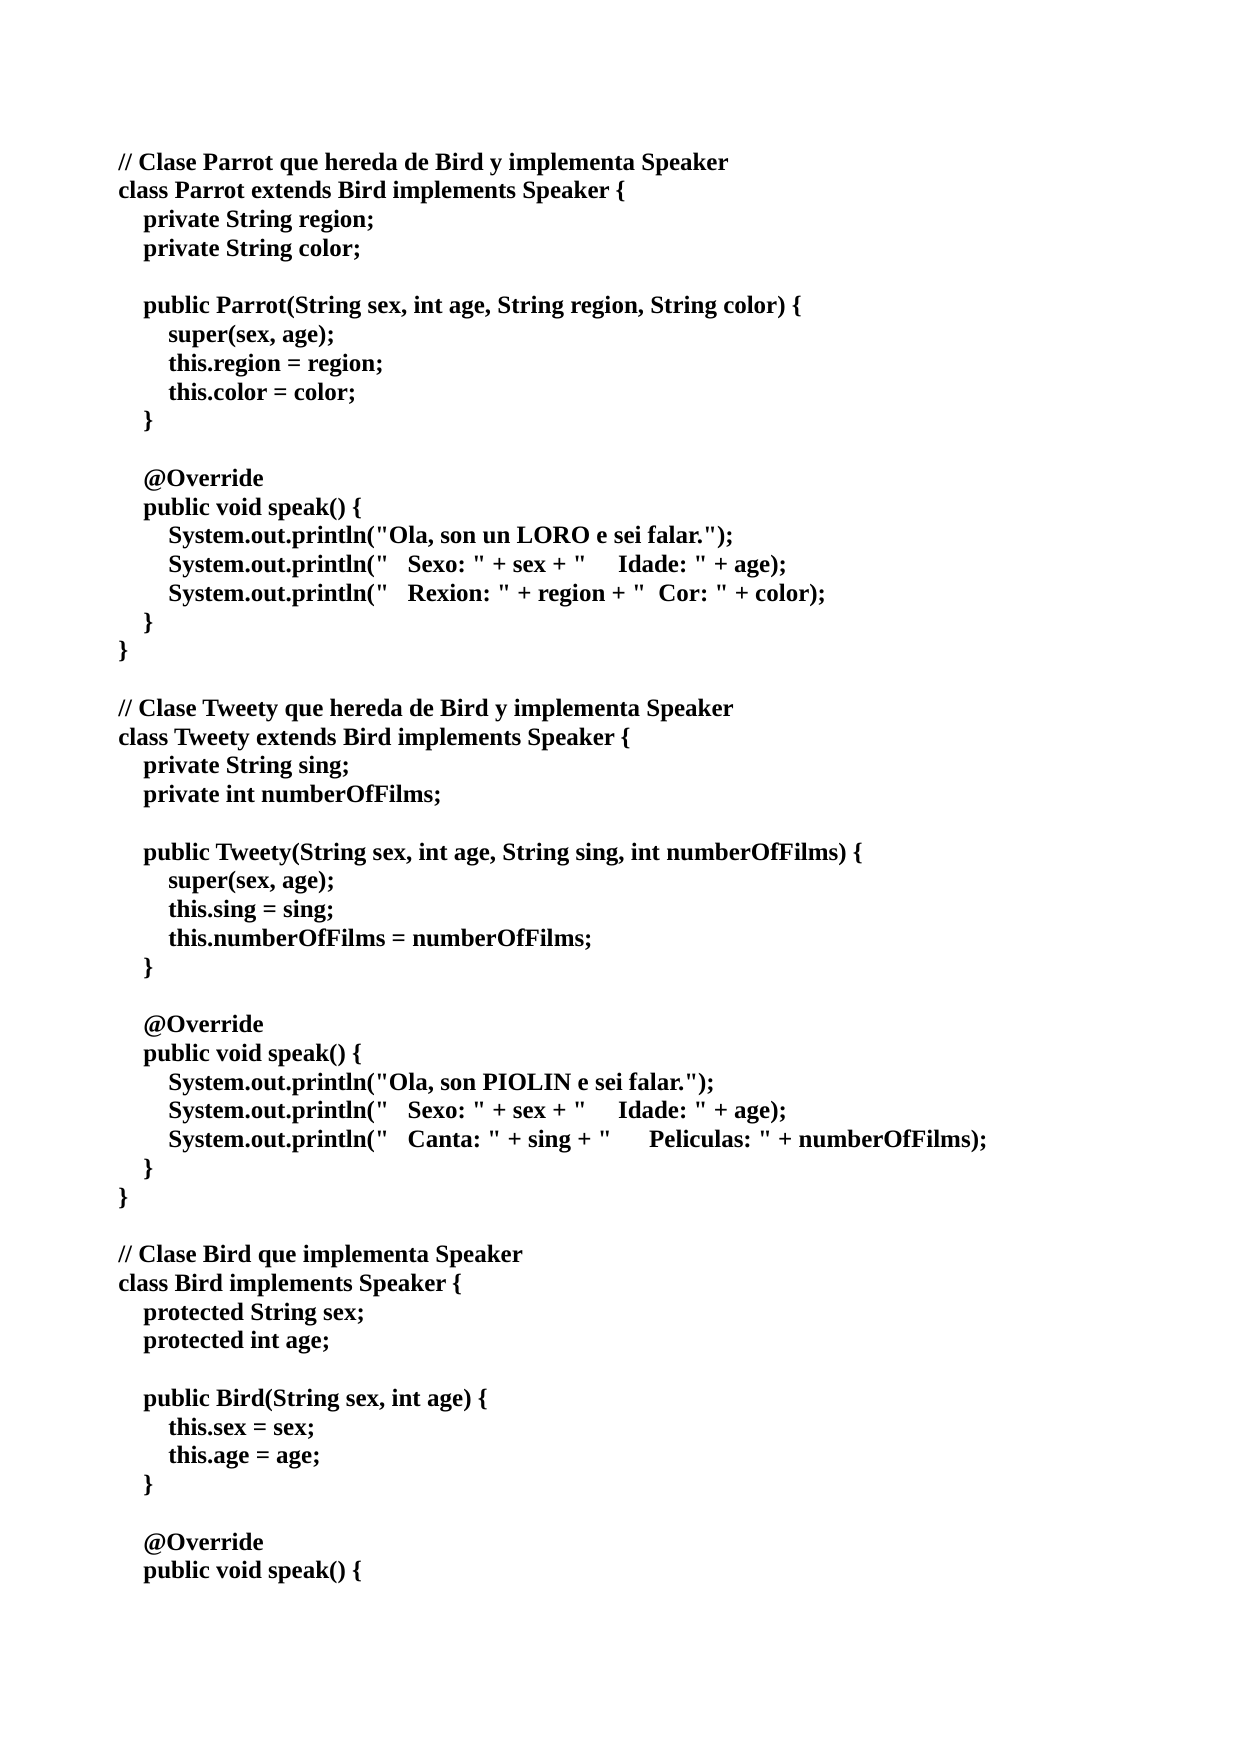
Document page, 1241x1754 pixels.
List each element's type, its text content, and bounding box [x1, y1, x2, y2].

text } [118, 636, 1122, 664]
text // Clase Bird que implementa Speaker [118, 1239, 1122, 1268]
text System.out.println(" Rexion: " + region + " Cor: " + color); [118, 578, 1122, 607]
text System.out.println("Ola, son PIOLIN e sei falar."); [118, 1067, 1122, 1096]
text this.region = region; [118, 348, 1122, 377]
text @Override [118, 1009, 1122, 1038]
text } [118, 1182, 1122, 1211]
text } [118, 607, 1122, 636]
text System.out.println(" Canta: " + sing + " Peliculas: " + numberOfFilms); [118, 1124, 1122, 1153]
text protected String sex; [118, 1297, 1122, 1326]
text @Override [118, 1527, 1122, 1556]
text @Override [118, 463, 1122, 492]
text } [118, 952, 1122, 981]
text private String sing; [118, 751, 1122, 779]
text this.color = color; [118, 377, 1122, 406]
text super(sex, age); [118, 319, 1122, 348]
text private String color; [118, 233, 1122, 262]
text public Tweety(String sex, int age, String sing, int numberOfFilms) { [118, 837, 1122, 866]
text this.age = age; [118, 1441, 1122, 1469]
text class Bird implements Speaker { [118, 1268, 1122, 1297]
text protected int age; [118, 1326, 1122, 1354]
text System.out.println(" Sexo: " + sex + " Idade: " + age); [118, 1096, 1122, 1124]
text this.sex = sex; [118, 1412, 1122, 1441]
text } [118, 1469, 1122, 1498]
text class Parrot extends Bird implements Speaker { [118, 176, 1122, 204]
text // Clase Tweety que hereda de Bird y implementa Speaker [118, 693, 1122, 722]
text System.out.println(" Sexo: " + sex + " Idade: " + age); [118, 549, 1122, 578]
text private int numberOfFilms; [118, 779, 1122, 808]
text public Bird(String sex, int age) { [118, 1383, 1122, 1412]
text super(sex, age); [118, 866, 1122, 894]
text public void speak() { [118, 492, 1122, 521]
text this.sing = sing; [118, 894, 1122, 923]
text class Tweety extends Bird implements Speaker { [118, 722, 1122, 751]
text } [118, 406, 1122, 434]
text this.numberOfFilms = numberOfFilms; [118, 923, 1122, 952]
text public void speak() { [118, 1556, 1122, 1584]
text public Parrot(String sex, int age, String region, String color) { [118, 291, 1122, 319]
text System.out.println("Ola, son un LORO e sei falar."); [118, 521, 1122, 549]
text public void speak() { [118, 1038, 1122, 1067]
text private String region; [118, 204, 1122, 233]
text // Clase Parrot que hereda de Bird y implementa Speaker [118, 147, 1122, 176]
text } [118, 1153, 1122, 1182]
